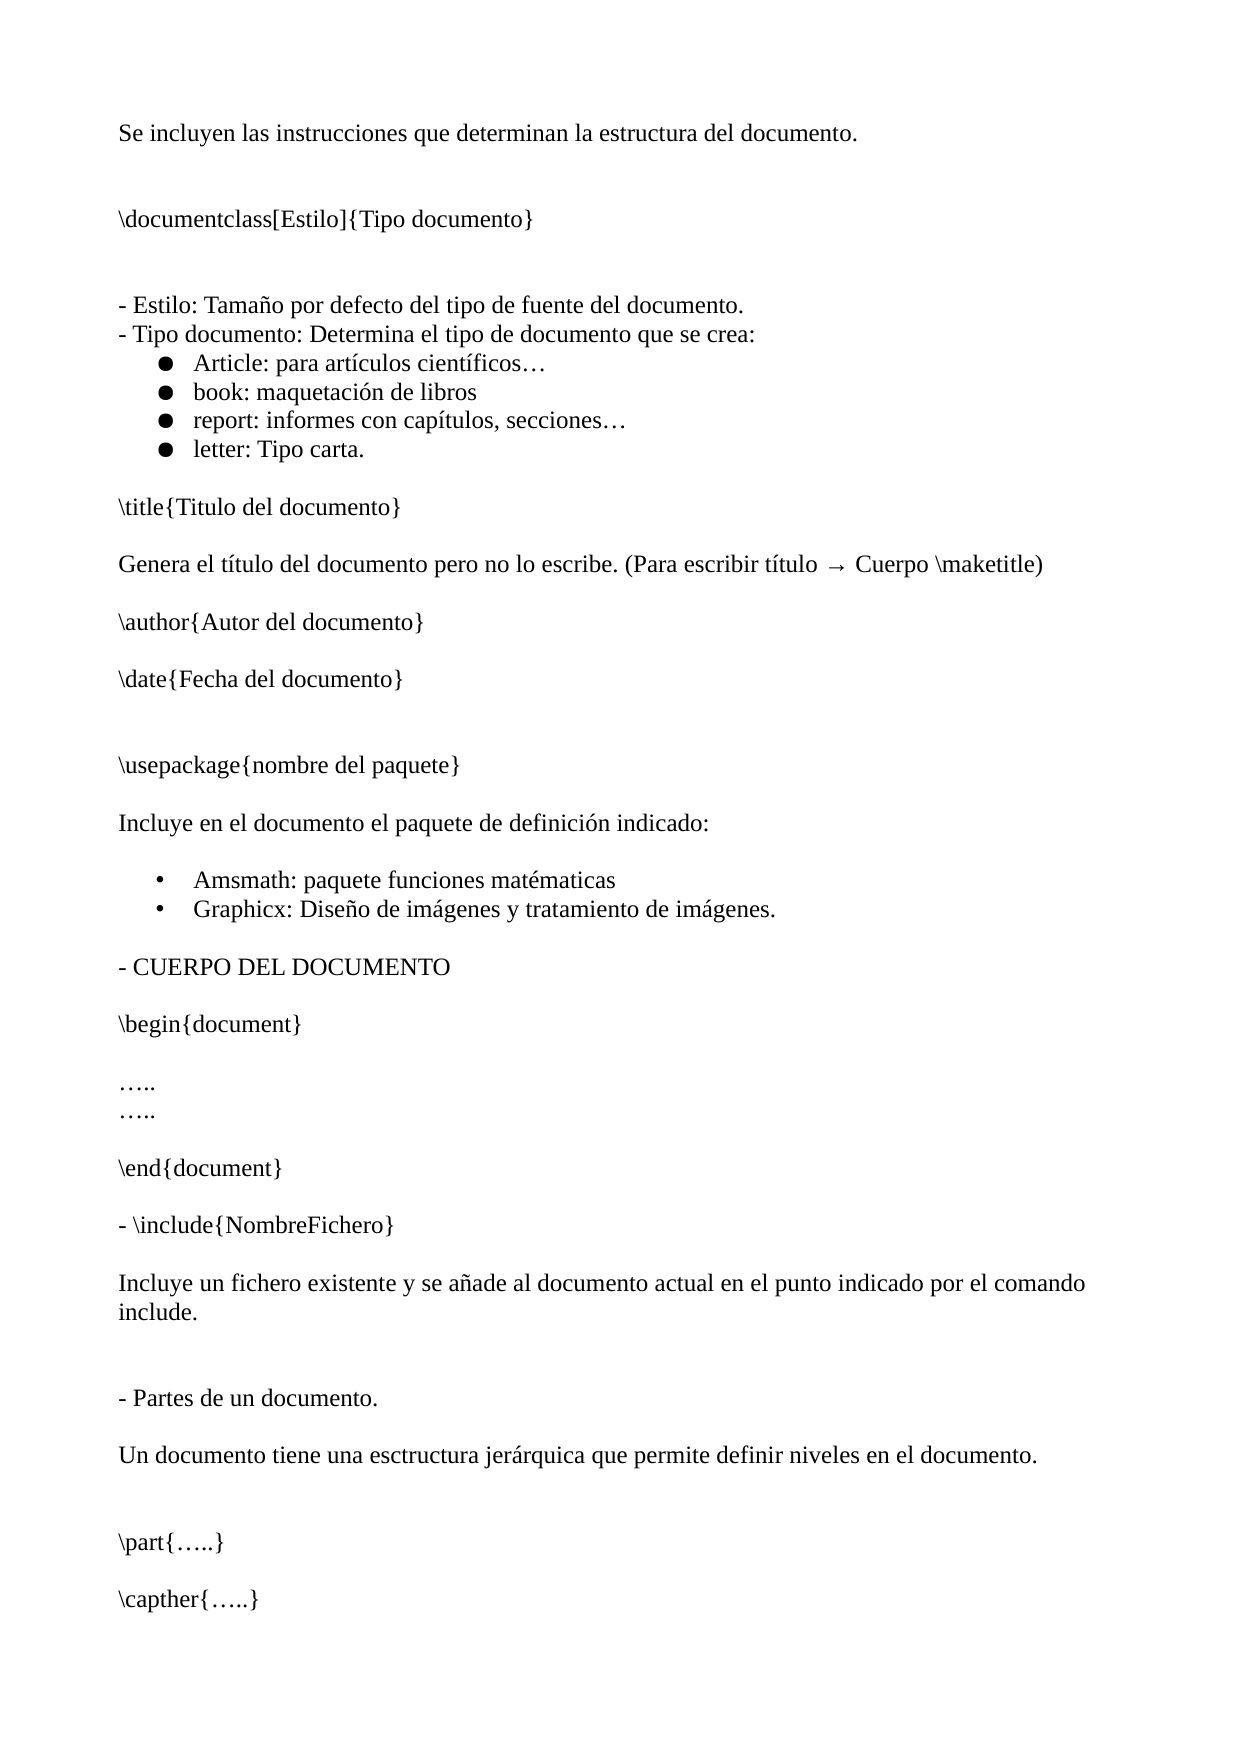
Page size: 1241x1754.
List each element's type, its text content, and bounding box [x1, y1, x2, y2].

text \capther{…..} [118, 1584, 1122, 1613]
text \author{Autor del documento} [118, 607, 1122, 636]
list letter: Tipo carta. [156, 434, 1122, 463]
text - Tipo documento: Determina el tipo de documento que se crea: [118, 319, 1122, 348]
list book: maquetación de libros [156, 377, 1122, 406]
text - Partes de un documento. [118, 1383, 1122, 1412]
text \title{Titulo del documento} [118, 492, 1122, 521]
text \begin{document} [118, 1009, 1122, 1038]
list report: informes con capítulos, secciones… [156, 406, 1122, 434]
text ….. [118, 1067, 1122, 1096]
text - Estilo: Tamaño por defecto del tipo de fuente del documento. [118, 291, 1122, 319]
text \documentclass[Estilo]{Tipo documento} [118, 204, 1122, 233]
text - \include{NombreFichero} [118, 1211, 1122, 1239]
list Article: para artículos científicos… [156, 348, 1122, 377]
text \date{Fecha del documento} [118, 664, 1122, 693]
text ….. [118, 1096, 1122, 1124]
list Amsmath: paquete funciones matématicas [156, 866, 1122, 894]
text Genera el título del documento pero no lo escribe. (Para escribir título → Cuerpo \maketitle) [118, 549, 1122, 578]
text \part{…..} [118, 1527, 1122, 1556]
text \usepackage{nombre del paquete} [118, 751, 1122, 779]
list Graphicx: Diseño de imágenes y tratamiento de imágenes. [156, 894, 1122, 923]
text Incluye un fichero existente y se añade al documento actual en el punto indicado por el comando include. [118, 1268, 1122, 1326]
text Se incluyen las instrucciones que determinan la estructura del documento. [118, 118, 1122, 147]
text Un documento tiene una esctructura jerárquica que permite definir niveles en el documento. [118, 1441, 1122, 1469]
text Incluye en el documento el paquete de definición indicado: [118, 808, 1122, 837]
text - CUERPO DEL DOCUMENTO [118, 952, 1122, 981]
text \end{document} [118, 1153, 1122, 1182]
